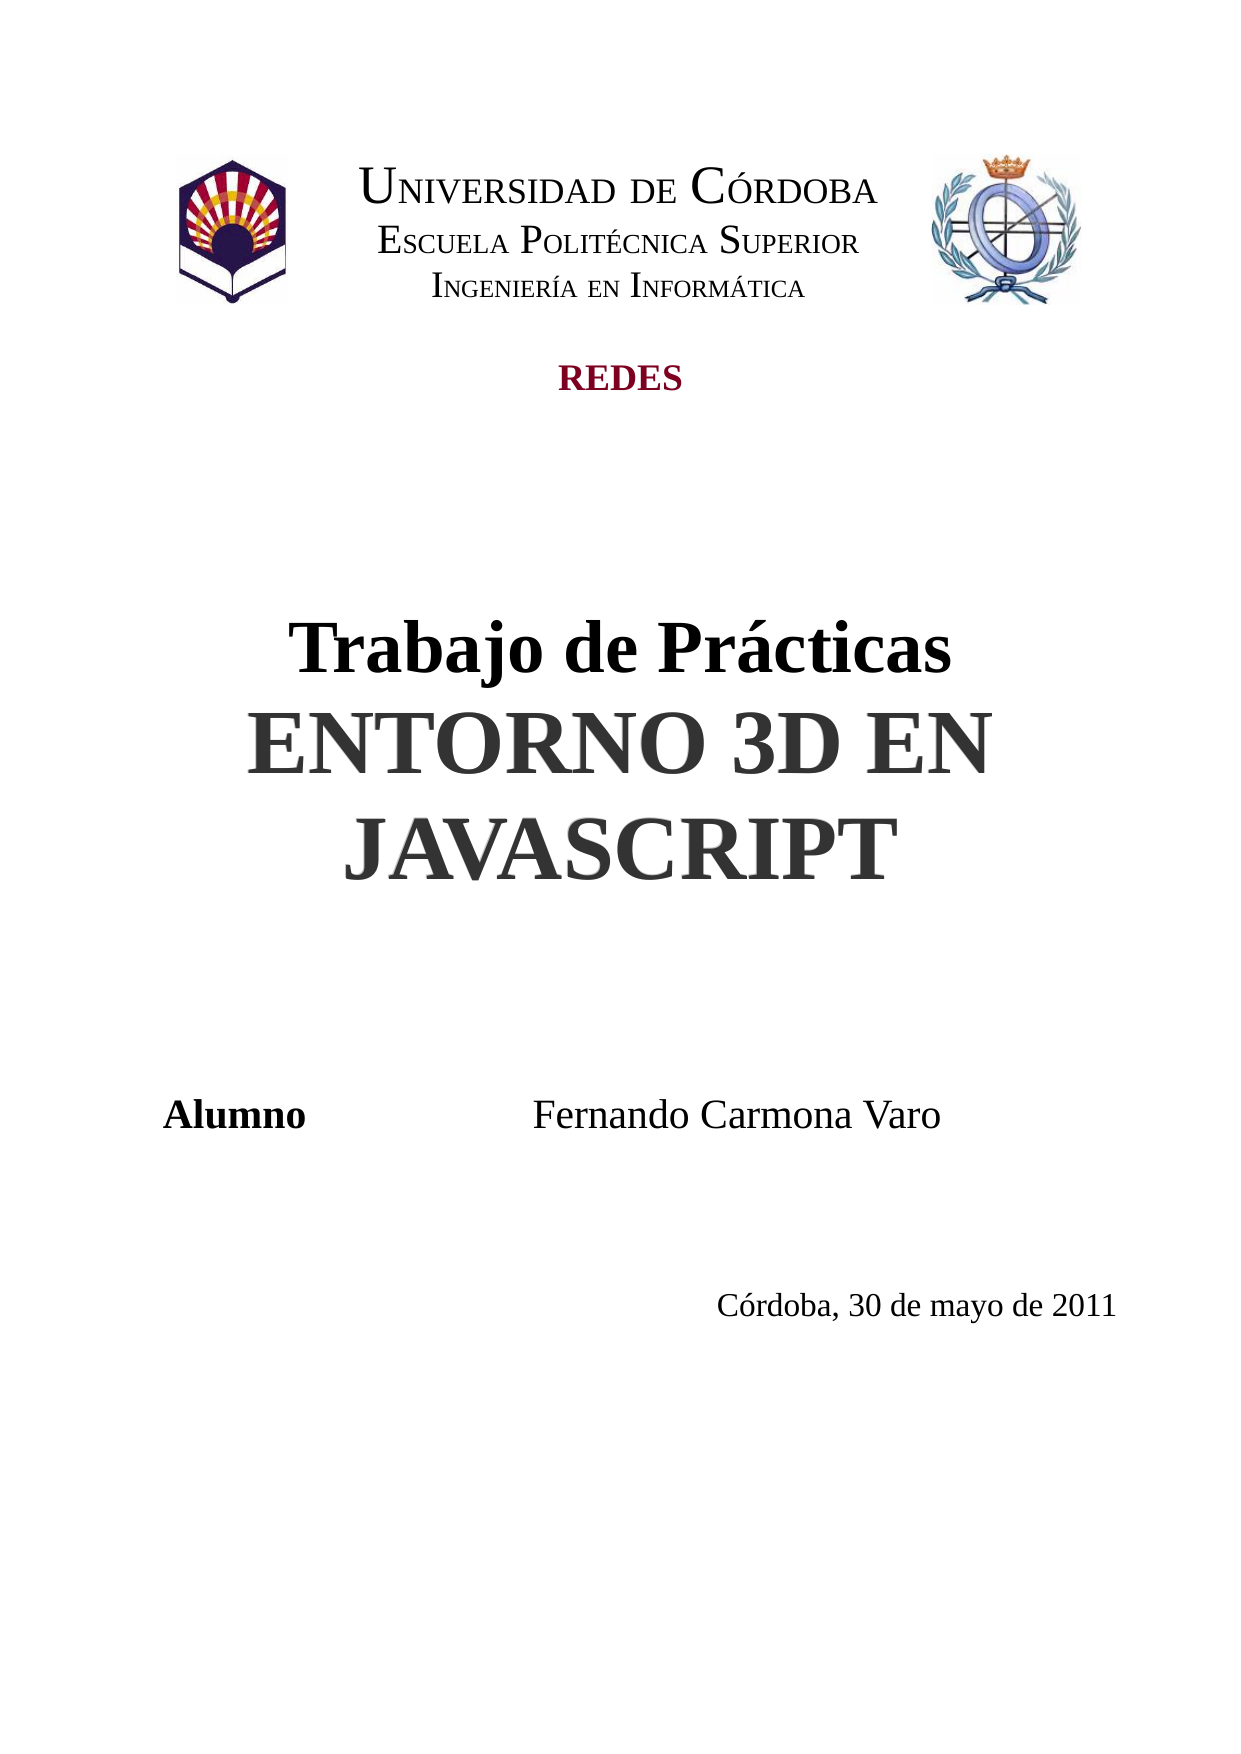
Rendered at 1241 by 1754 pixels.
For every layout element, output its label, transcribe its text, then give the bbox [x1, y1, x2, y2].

table_cell [351, 1143, 1123, 1203]
table_cell [118, 1143, 351, 1203]
table_cell Córdoba, 30 de mayo de 2011 [118, 1203, 1123, 1329]
table_cell [118, 905, 1123, 1084]
table_cell Trabajo de Prácticas Entorno 3D en Javascript [118, 558, 1123, 905]
table_header [890, 147, 1123, 312]
picture [931, 154, 1082, 305]
table_cell Redes [118, 312, 1123, 558]
table_cell Fernando Carmona Varo [351, 1084, 1123, 1143]
table_header [118, 147, 346, 312]
table_cell Alumno [118, 1084, 351, 1143]
table_header Universidad de Córdoba Escuela Politécnica Superior Ingeniería en Informática [346, 147, 890, 312]
picture [175, 154, 289, 305]
